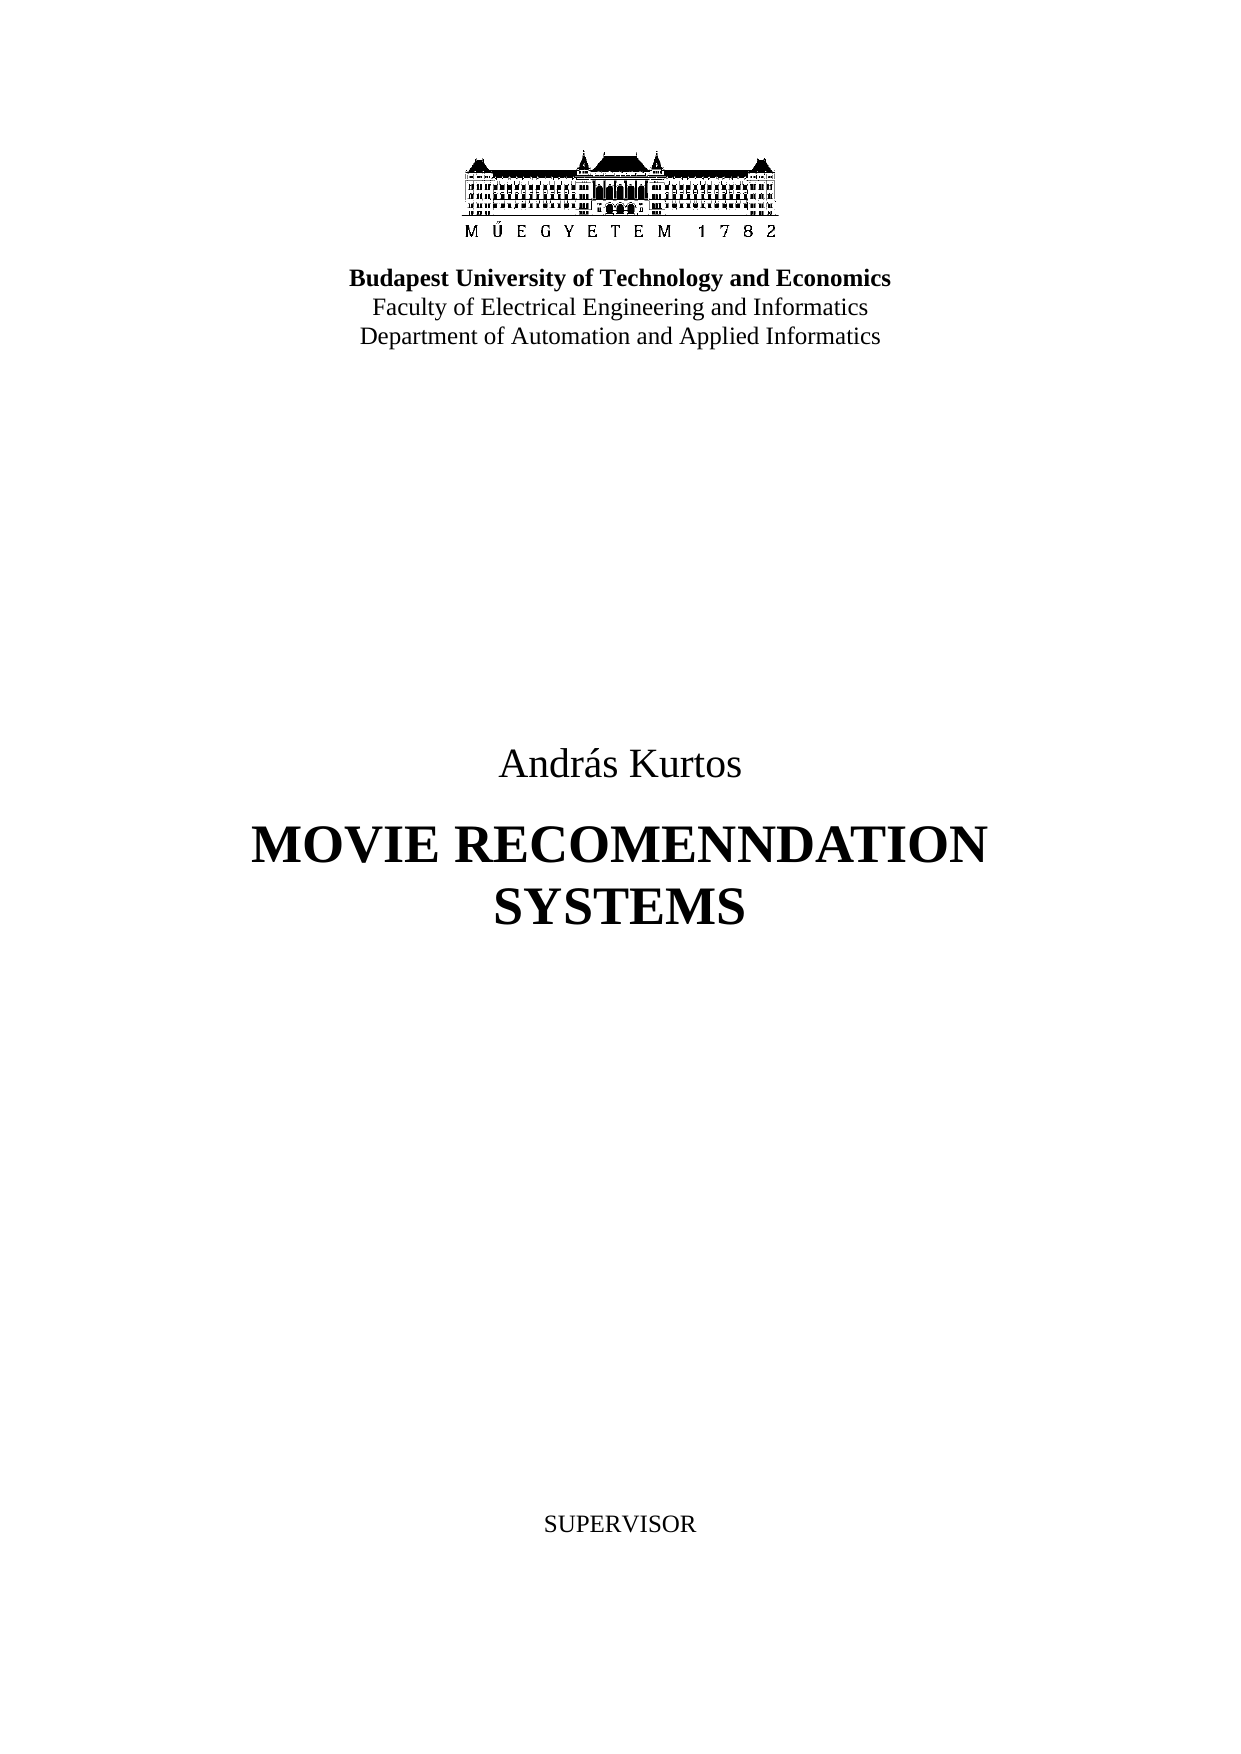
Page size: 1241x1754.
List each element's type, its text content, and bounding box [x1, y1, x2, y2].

text Faculty of Electrical Engineering and Informatics [148, 292, 1092, 321]
text Department of Automation and Applied Informatics [148, 321, 1092, 349]
text Budapest University of Technology and Economics [148, 263, 1092, 292]
picture [461, 147, 779, 237]
text SUPERVISOR [148, 1509, 1092, 1538]
title MOVIE RECOMENNDATION SYSTEMs [148, 812, 1092, 936]
text András Kurtos [148, 739, 1092, 787]
